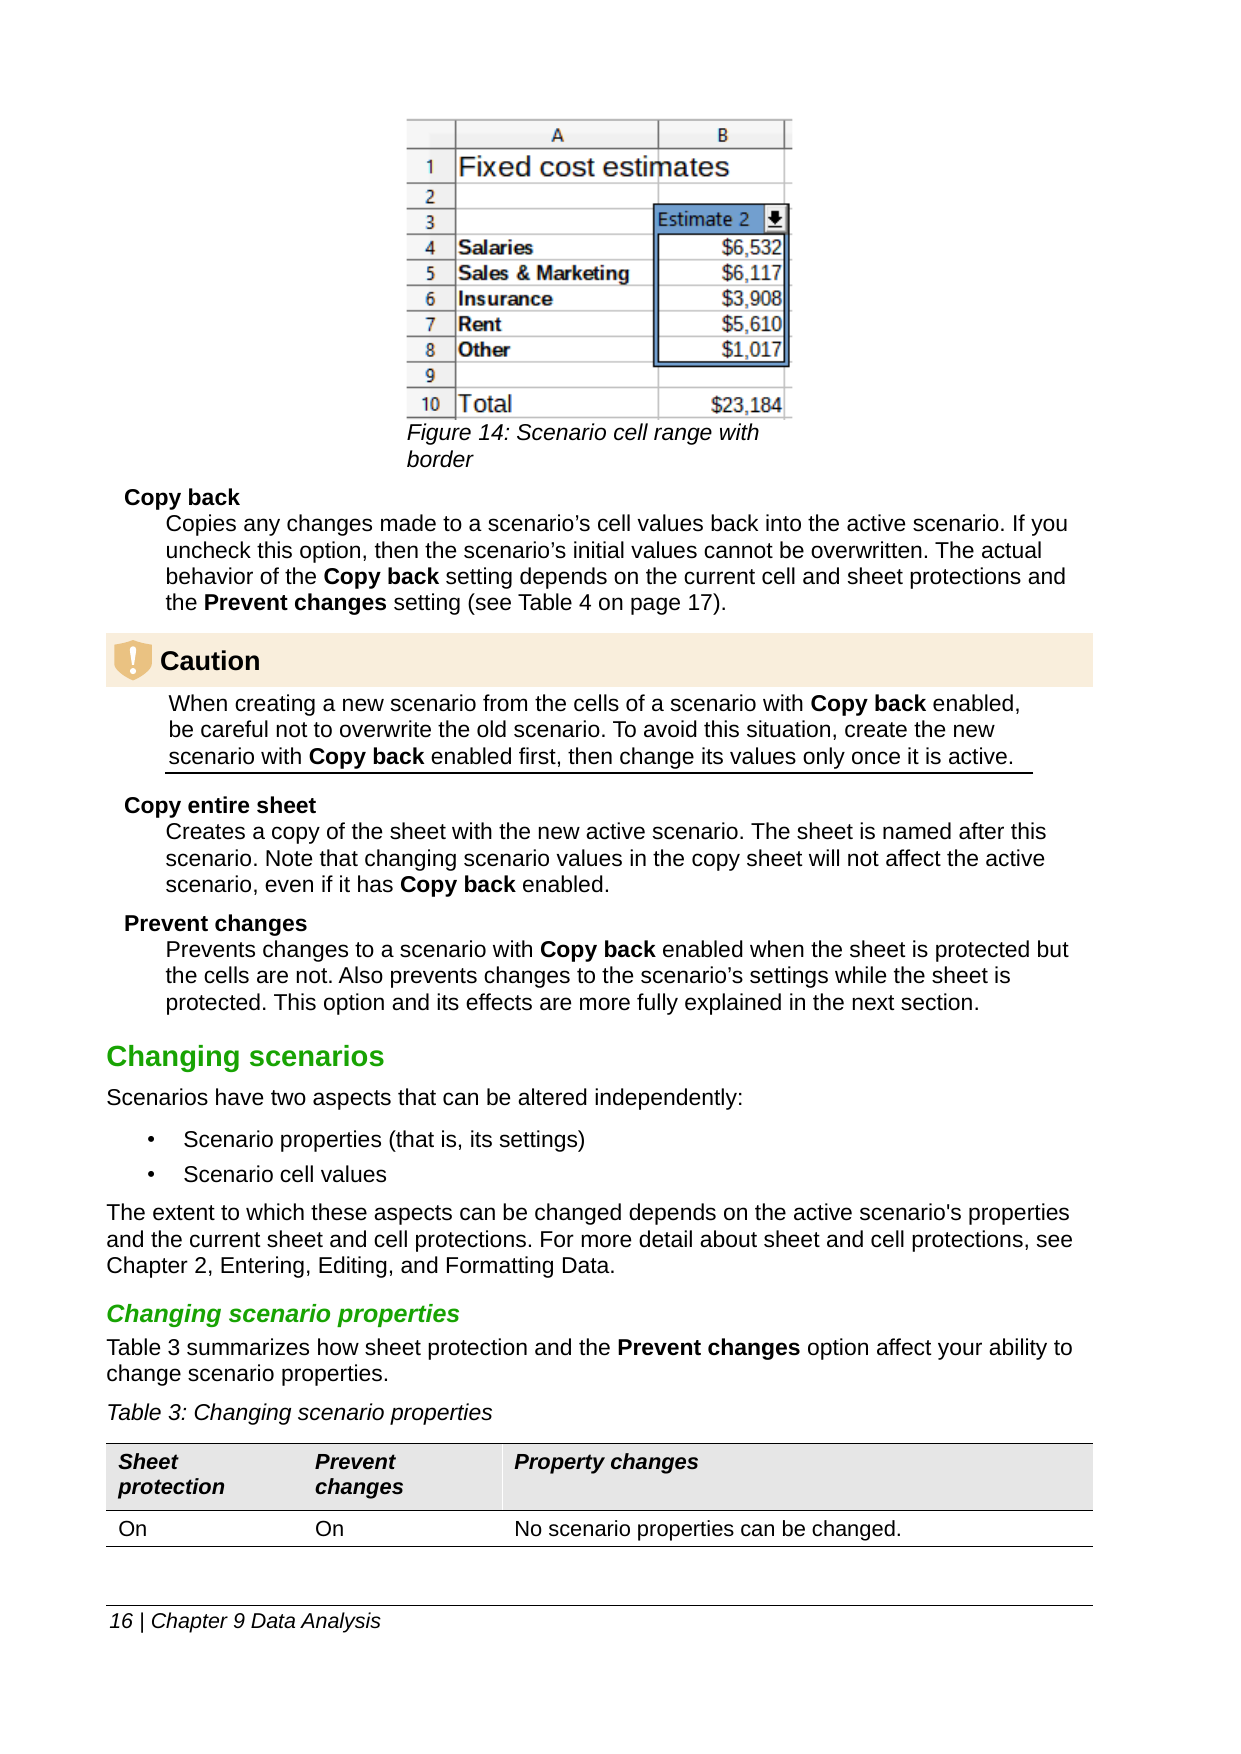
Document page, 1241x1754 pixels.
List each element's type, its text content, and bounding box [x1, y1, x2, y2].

list Scenario properties (that is, its settings) [144, 1123, 1093, 1152]
subtitle Caution [106, 633, 1093, 687]
table_cell On [106, 1511, 303, 1546]
subtitle Changing scenarios [106, 1039, 1093, 1072]
text Copies any changes made to a scenario’s cell values back into the active scenario. If you uncheck this option, then the scenario’s initial values cannot be overwritten. The actual behavior of the Copy back setting depends on the current cell and sheet protections and the Prevent changes setting (see Table 4 on page 17). [165, 510, 1093, 616]
picture [406, 118, 793, 420]
text Prevents changes to a scenario with Copy back enabled when the sheet is protected but the cells are not. Also prevents changes to the scenario’s settings while the sheet is protected. This option and its effects are more fully explained in the next section. [165, 936, 1093, 1015]
list Scenario cell values [144, 1158, 1093, 1190]
subtitle Changing scenario properties [106, 1299, 1093, 1328]
text Copy entire sheet [124, 792, 1093, 818]
table_header Sheet protection [106, 1444, 303, 1510]
text Scenarios have two aspects that can be altered independently: [106, 1084, 1093, 1110]
table_cell No scenario properties can be changed. [503, 1511, 1093, 1546]
text Table 3: Changing scenario properties [106, 1399, 1093, 1425]
text Creates a copy of the sheet with the new active scenario. The sheet is named after this scenario. Note that changing scenario values in the copy sheet will not affect the active scenario, even if it has Copy back enabled. [165, 818, 1093, 897]
text Figure 14: Scenario cell range with border [407, 420, 792, 472]
text Copy back [124, 484, 1093, 510]
text The extent to which these aspects can be changed depends on the active scenario's properties and the current sheet and cell protections. For more detail about sheet and cell protections, see Chapter 2, Entering, Editing, and Formatting Data. [106, 1199, 1093, 1278]
text Table 3 summarizes how sheet protection and the Prevent changes option affect your ability to change scenario properties. [106, 1333, 1093, 1386]
table_header Property changes [503, 1444, 1093, 1510]
table_header Prevent changes [303, 1444, 502, 1510]
text Prevent changes [124, 910, 1093, 936]
text When creating a new scenario from the cells of a scenario with Copy back enabled, be careful not to overwrite the old scenario. To avoid this situation, create the new scenario with Copy back enabled first, then change its values only once it is active. [165, 687, 1033, 772]
table_cell On [303, 1511, 502, 1546]
